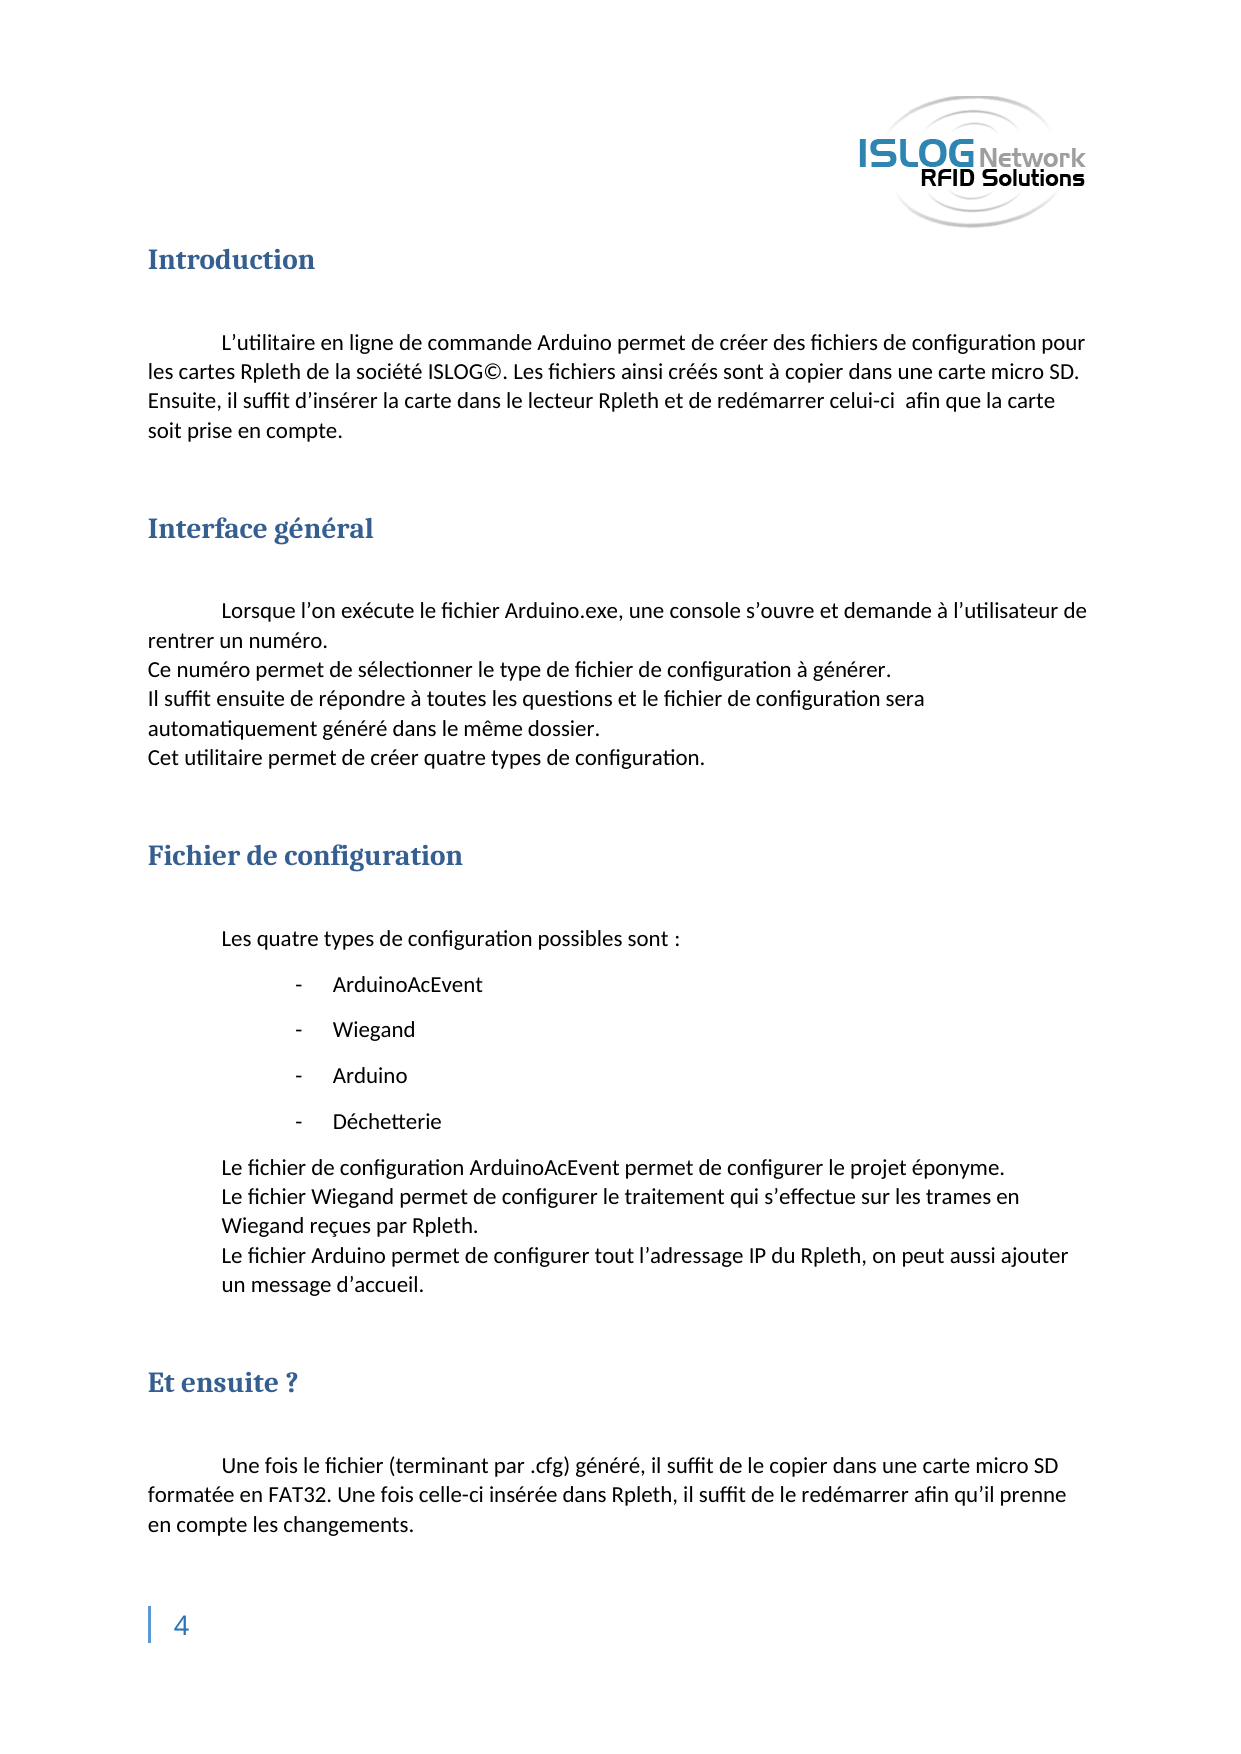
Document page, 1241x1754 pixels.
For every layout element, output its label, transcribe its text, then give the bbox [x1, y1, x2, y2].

text Les quatre types de configuration possibles sont : [148, 924, 1093, 952]
list Déchetterie [295, 1107, 1093, 1135]
subtitle Introduction [148, 243, 1093, 277]
subtitle Fichier de configuration [148, 839, 1093, 873]
text Lorsque l’on exécute le fichier Arduino.exe, une console s’ouvre et demande à l’utilisateur de rentrer un numéro. Ce numéro permet de sélectionner le type de fichier de configuration à générer. Il suffit ensuite de répondre à toutes les questions et le fichier de configuration sera automatiquement généré dans le même dossier. Cet utilitaire permet de créer quatre types de configuration. [148, 596, 1093, 771]
subtitle Interface général [148, 512, 1093, 545]
list Arduino [295, 1061, 1093, 1089]
list ArduinoAcEvent [295, 970, 1093, 998]
text L’utilitaire en ligne de commande Arduino permet de créer des fichiers de configuration pour les cartes Rpleth de la société ISLOG©. Les fichiers ainsi créés sont à copier dans une carte micro SD. Ensuite, il suffit d’insérer la carte dans le lecteur Rpleth et de redémarrer celui-ci afin que la carte soit prise en compte. [148, 328, 1093, 444]
subtitle Et ensuite ? [148, 1366, 1093, 1400]
text Le fichier de configuration ArduinoAcEvent permet de configurer le projet éponyme. Le fichier Wiegand permet de configurer le traitement qui s’effectue sur les trames en Wiegand reçues par Rpleth. Le fichier Arduino permet de configurer tout l’adressage IP du Rpleth, on peut aussi ajouter un message d’accueil. [221, 1153, 1093, 1298]
list Wiegand [295, 1016, 1093, 1044]
text Une fois le fichier (terminant par .cfg) généré, il suffit de le copier dans une carte micro SD formatée en FAT32. Une fois celle-ci insérée dans Rpleth, il suffit de le redémarrer afin qu’il prenne en compte les changements. [148, 1451, 1093, 1538]
